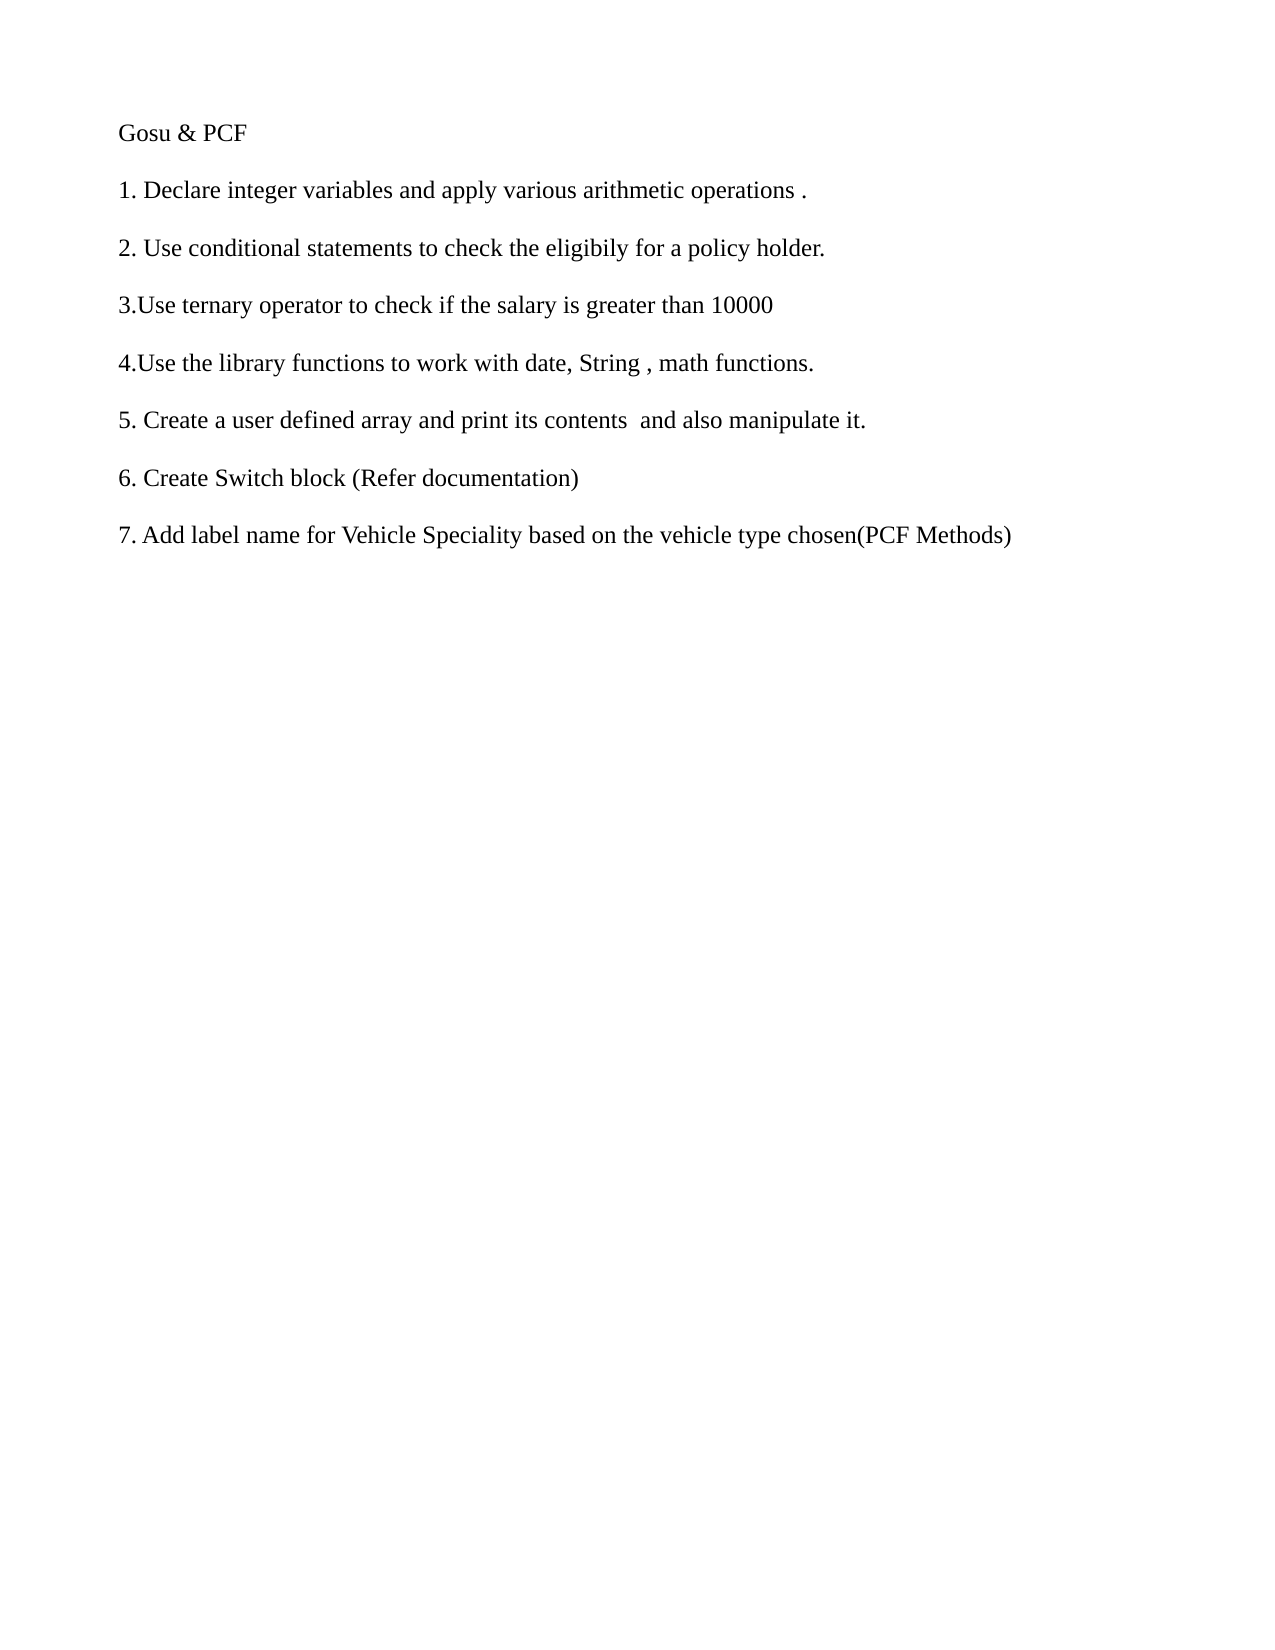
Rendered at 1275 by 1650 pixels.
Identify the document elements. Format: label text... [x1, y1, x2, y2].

text 5. Create a user defined array and print its contents and also manipulate it. [118, 406, 1157, 434]
text 6. Create Switch block (Refer documentation) [118, 463, 1157, 492]
text Gosu & PCF [118, 118, 1157, 147]
text 1. Declare integer variables and apply various arithmetic operations . [118, 176, 1157, 204]
text 4.Use the library functions to work with date, String , math functions. [118, 348, 1157, 377]
text 3.Use ternary operator to check if the salary is greater than 10000 [118, 291, 1157, 319]
text 7. Add label name for Vehicle Speciality based on the vehicle type chosen(PCF Methods) [118, 521, 1157, 549]
text 2. Use conditional statements to check the eligibily for a policy holder. [118, 233, 1157, 262]
